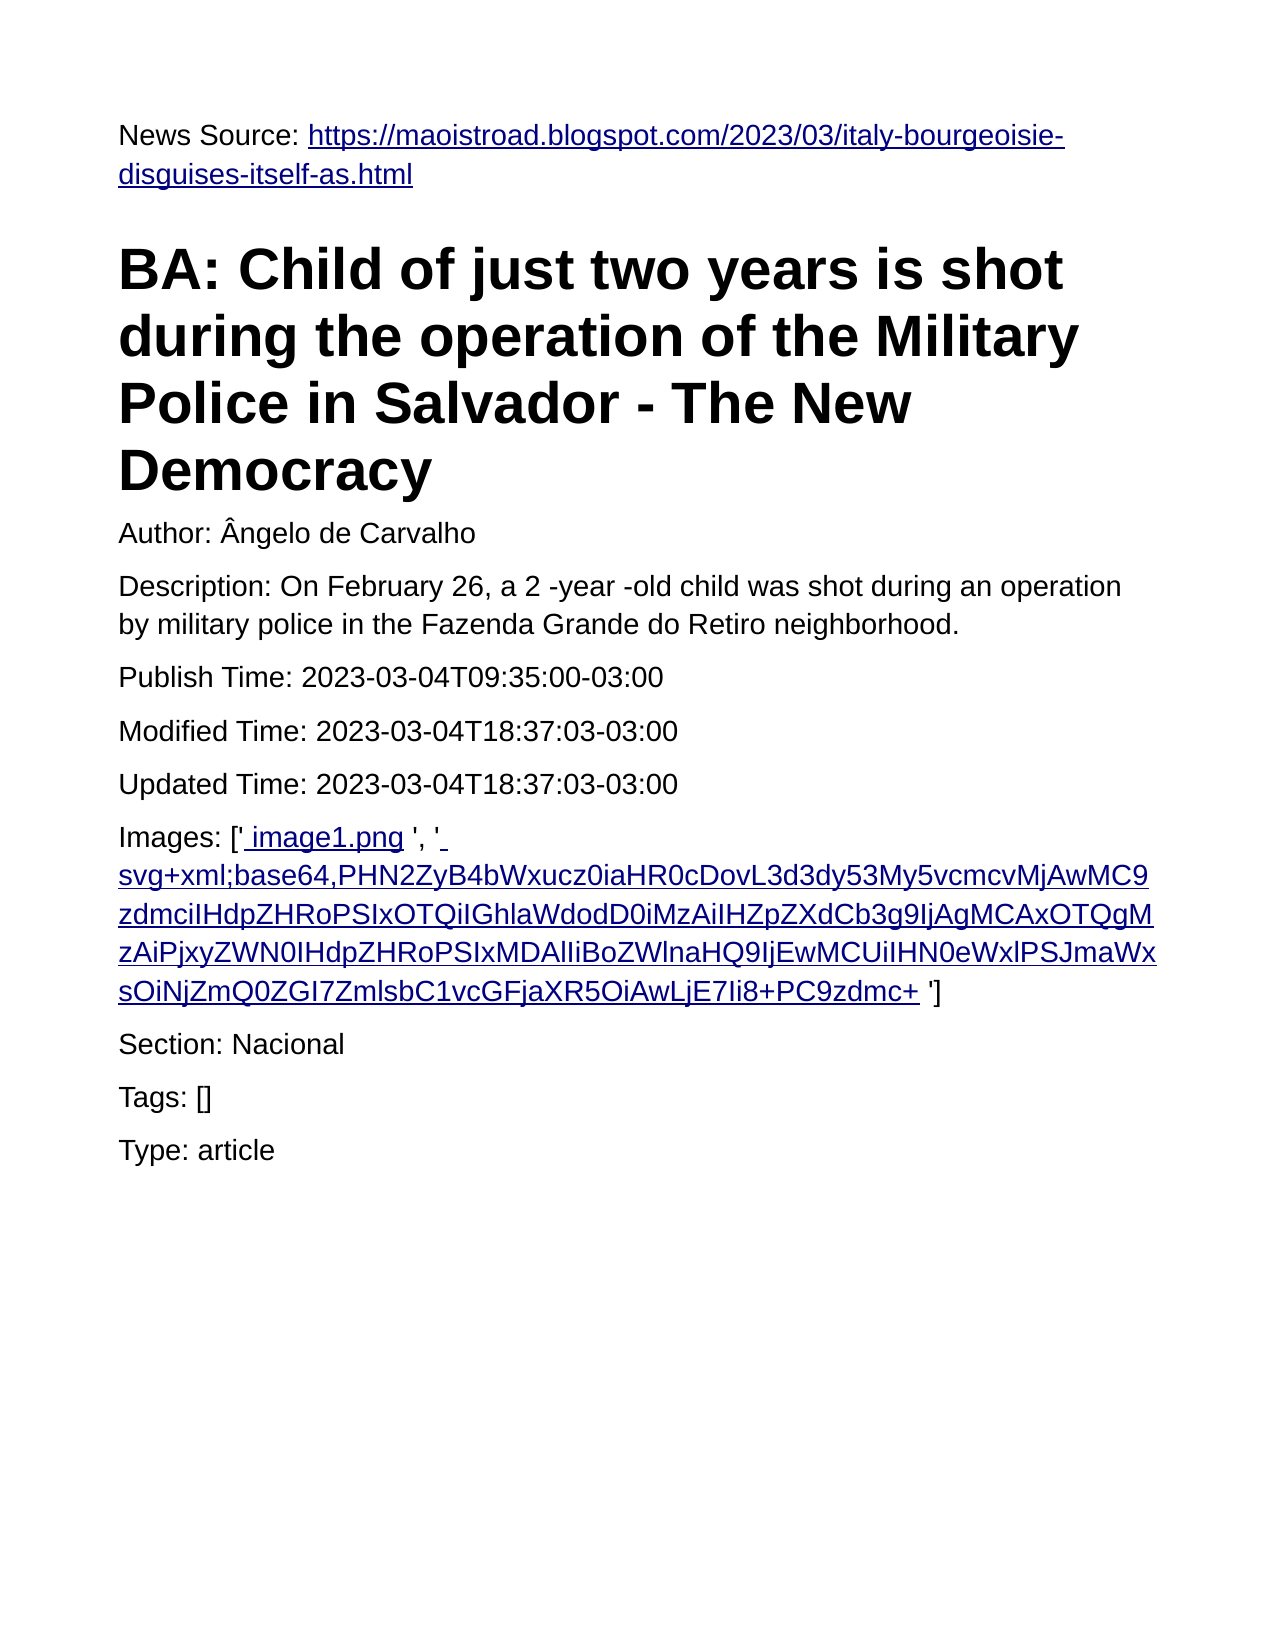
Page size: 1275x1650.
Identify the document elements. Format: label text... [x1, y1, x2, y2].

text Publish Time: 2023-03-04T09:35:00-03:00 [118, 660, 1157, 694]
text News Source: https://maoistroad.blogspot.com/2023/03/italy-bourgeoisie-disguises-itself-as.html [118, 118, 1157, 190]
text Updated Time: 2023-03-04T18:37:03-03:00 [118, 767, 1157, 800]
text Tags: [] [118, 1080, 1157, 1114]
text Images: [' image1.png ', ' svg+xml;base64,PHN2ZyB4bWxucz0iaHR0cDovL3d3dy53My5vcmcvMjAwMC9zdmciIHdpZHRoPSIxOTQiIGhlaWdodD0iMzAiIHZpZXdCb3g9IjAgMCAxOTQgMzAiPjxyZWN0IHdpZHRoPSIxMDAlIiBoZWlnaHQ9IjEwMCUiIHN0eWxlPSJmaWx [118, 820, 1157, 965]
text Section: Nacional [118, 1027, 1157, 1061]
text sOiNjZmQ0ZGI7ZmlsbC1vcGFjaXR5OiAwLjE7Ii8+PC9zdmc+ '] [118, 966, 1157, 1007]
subtitle BA: Child of just two years is shot during the operation of the Military Police in Salvador - The New Democracy [118, 235, 1157, 503]
text Modified Time: 2023-03-04T18:37:03-03:00 [118, 713, 1157, 747]
text Description: On February 26, a 2 -year -old child was shot during an operation by military police in the Fazenda Grande do Retiro neighborhood. [118, 569, 1157, 641]
text Type: article [118, 1133, 1157, 1167]
text Author: Ângelo de Carvalho [118, 516, 1157, 549]
